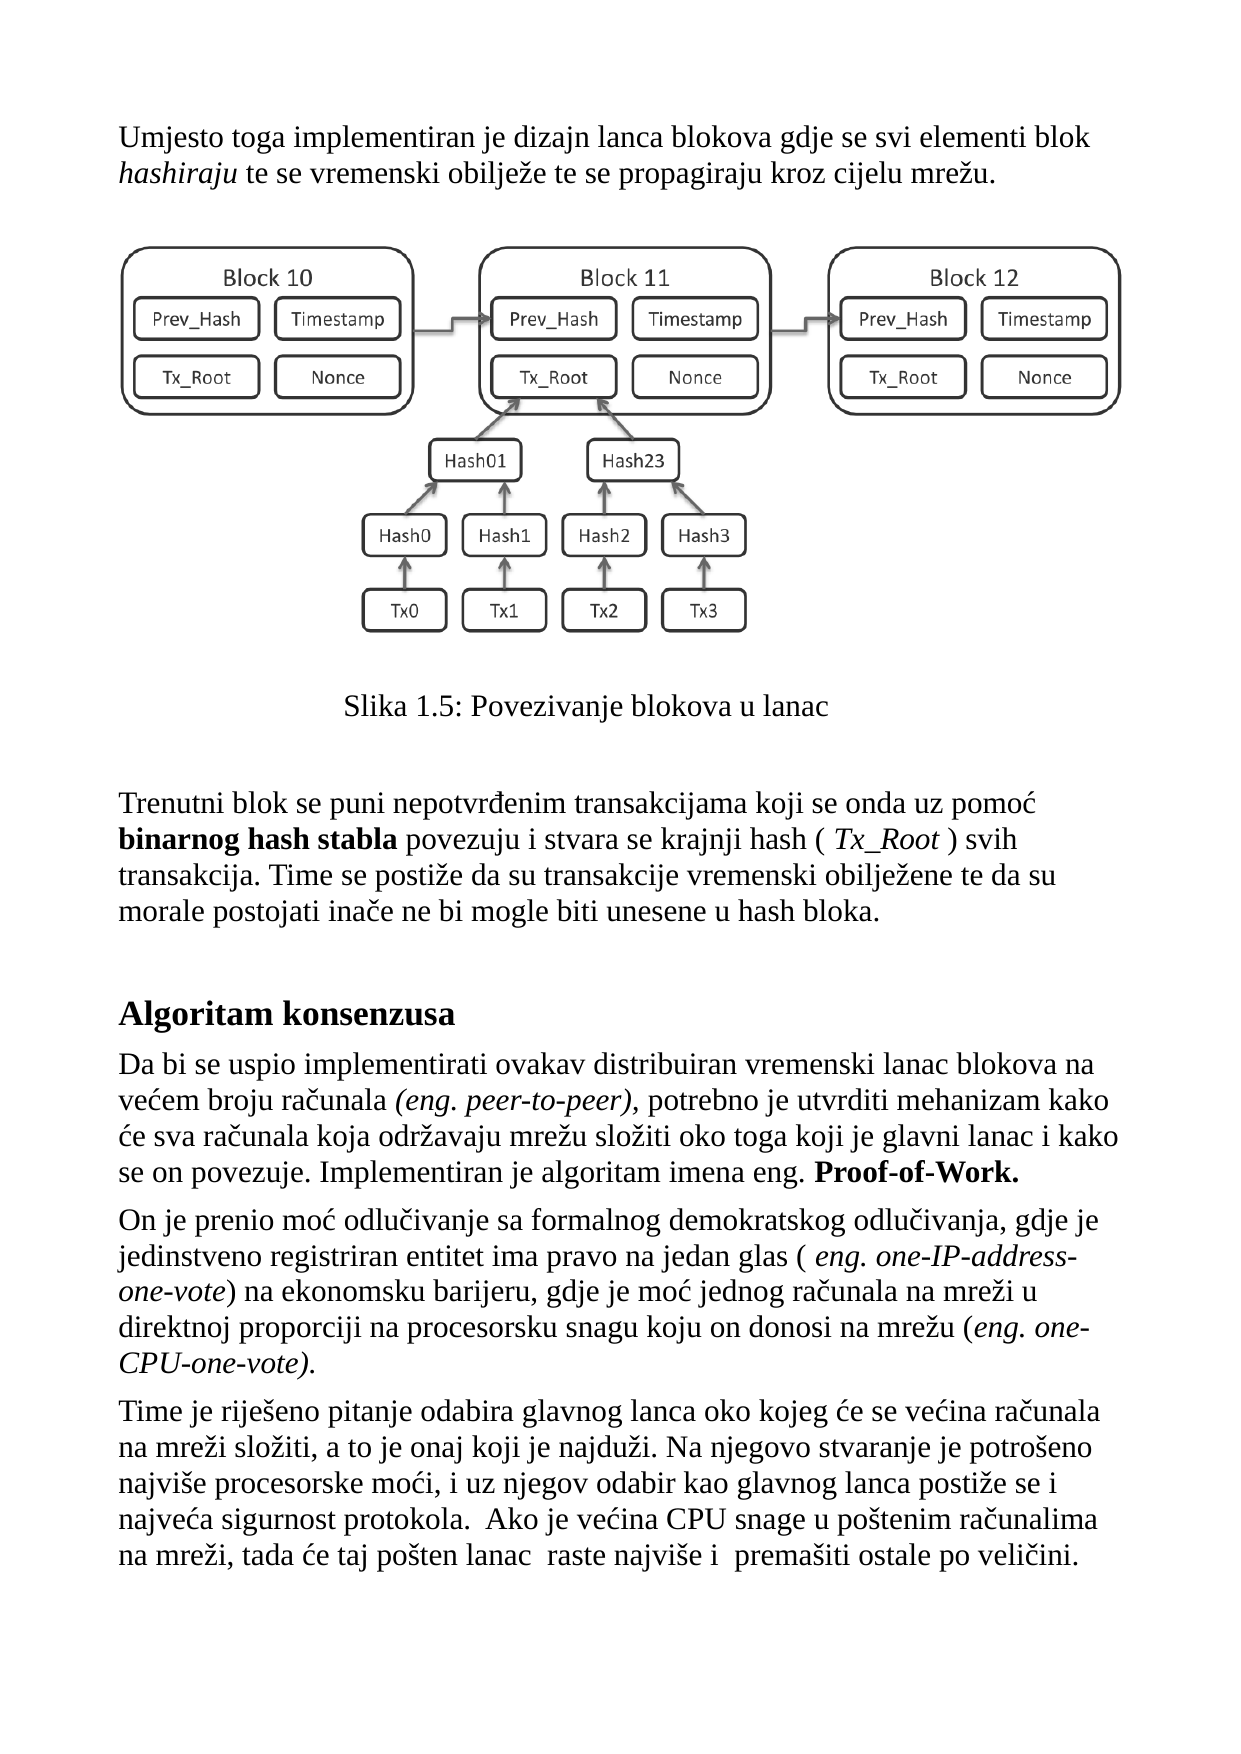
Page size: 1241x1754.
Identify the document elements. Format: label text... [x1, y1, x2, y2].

text Trenutni blok se puni nepotvrđenim transakcijama koji se onda uz pomoć binarnog hash stabla povezuju i stvara se krajnji hash ( Tx_Root ) svih transakcija. Time se postiže da su transakcije vremenski obilježene te da su morale postojati inače ne bi mogle biti unesene u hash bloka. [118, 784, 1122, 928]
picture [118, 243, 1123, 634]
text Time je riješeno pitanje odabira glavnog lanca oko kojeg će se većina računala na mreži složiti, a to je onaj koji je najduži. Na njegovo stvaranje je potrošeno najviše procesorske moći, i uz njegov odabir kao glavnog lanca postiže se i najveća sigurnost protokola. Ako je većina CPU snage u poštenim računalima na mreži, tada će taj pošten lanac raste najviše i premašiti ostale po veličini. [118, 1392, 1122, 1572]
text Algoritam konsenzusa [118, 992, 1122, 1033]
text Umjesto toga implementiran je dizajn lanca blokova gdje se svi elementi blok hashiraju te se vremenski obilježe te se propagiraju kroz cijelu mrežu. [118, 118, 1122, 190]
text On je prenio moć odlučivanje sa formalnog demokratskog odlučivanja, gdje je jedinstveno registriran entitet ima pravo na jedan glas ( eng. one-IP-address-one-vote) na ekonomsku barijeru, gdje je moć jednog računala na mreži u direktnoj proporciji na procesorsku snagu koju on donosi na mrežu (eng. one-CPU-one-vote). [118, 1201, 1122, 1381]
text Da bi se uspio implementirati ovakav distribuiran vremenski lanac blokova na većem broju računala (eng. peer-to-peer), potrebno je utvrditi mehanizam kako će sva računala koja održavaju mrežu složiti oko toga koji je glavni lanac i kako se on povezuje. Implementiran je algoritam imena eng. Proof-of-Work. [118, 1045, 1122, 1189]
text Slika 1.5: Povezivanje blokova u lanac [118, 681, 1122, 724]
